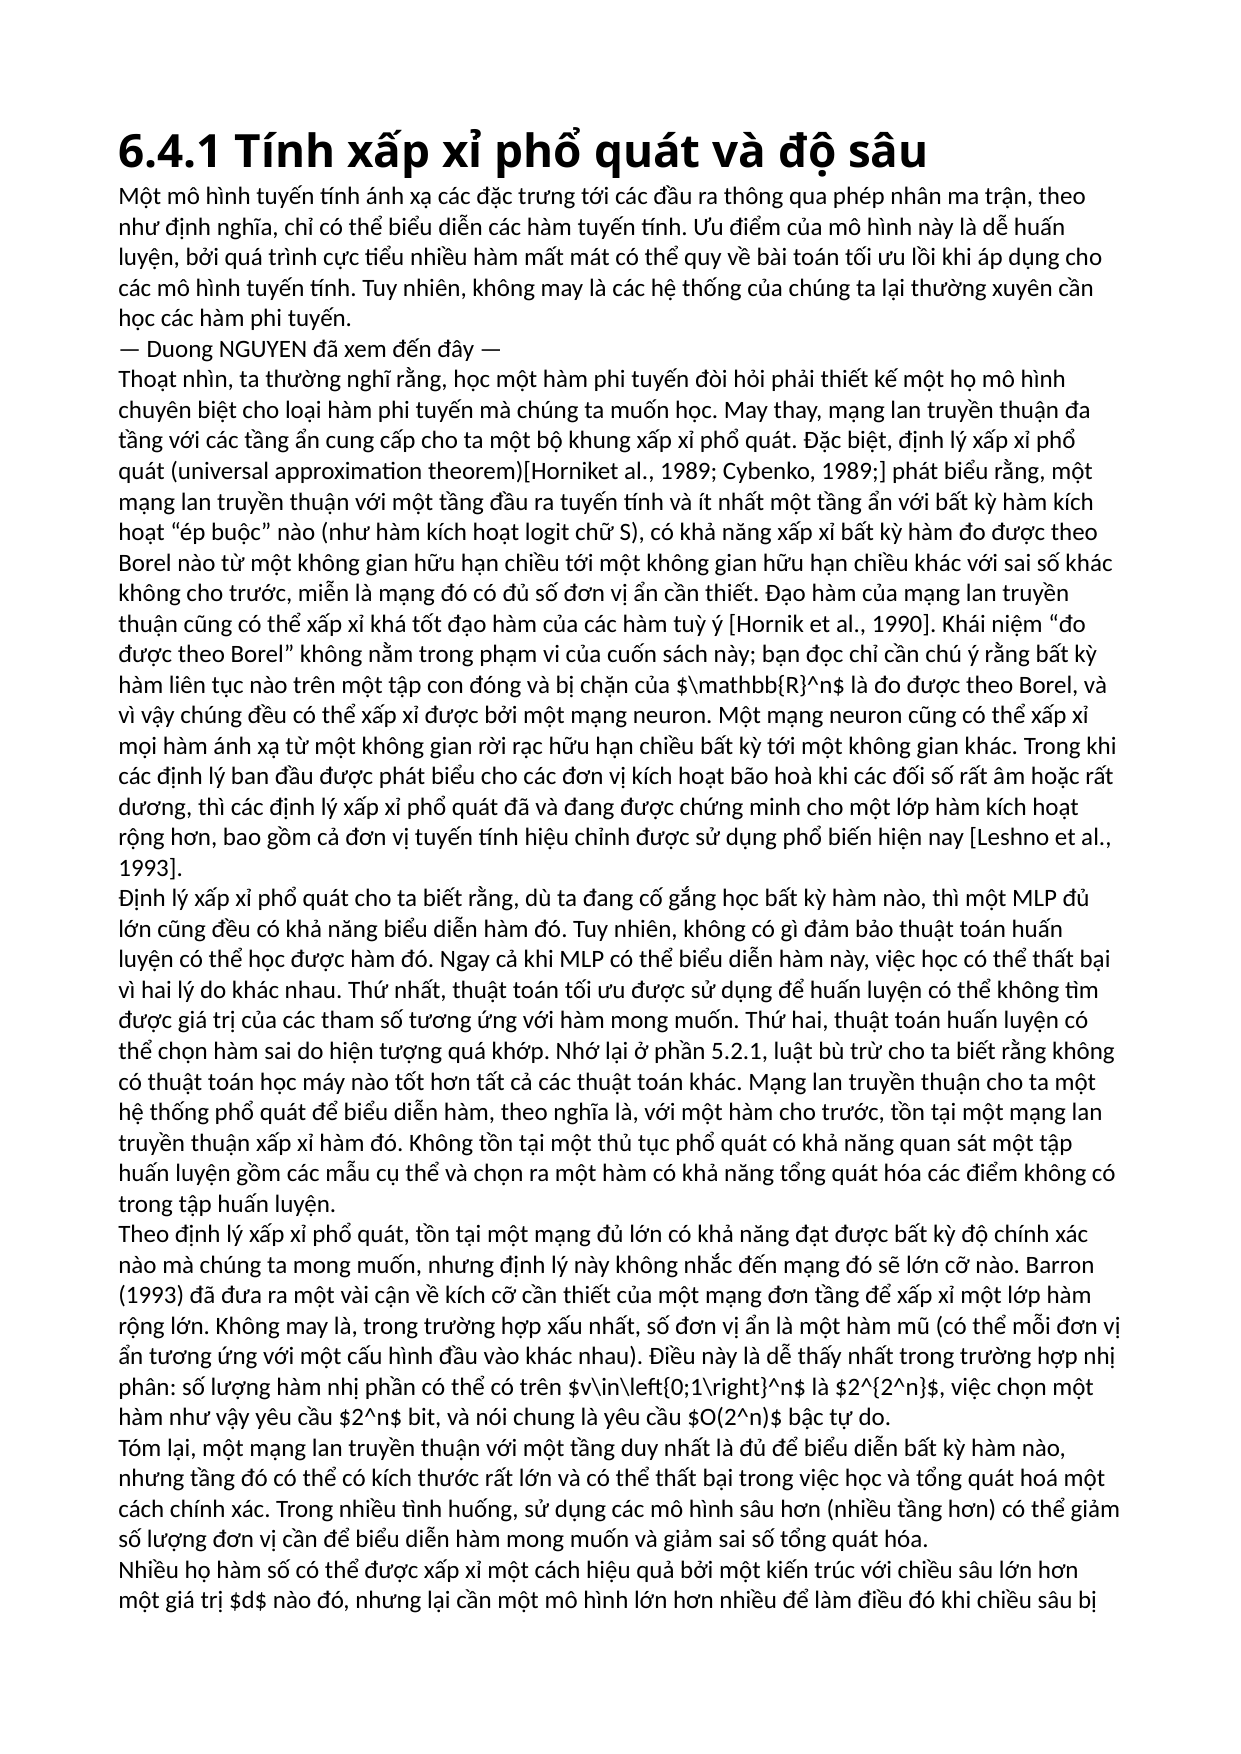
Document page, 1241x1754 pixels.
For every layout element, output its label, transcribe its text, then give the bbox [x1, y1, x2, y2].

text Tóm lại, một mạng lan truyền thuận với một tầng duy nhất là đủ để biểu diễn bất kỳ hàm nào, nhưng tầng đó có thể có kích thước rất lớn và có thể thất bại trong việc học và tổng quát hoá một cách chính xác. Trong nhiều tình huống, sử dụng các mô hình sâu hơn (nhiều tầng hơn) có thể giảm số lượng đơn vị cần để biểu diễn hàm mong muốn và giảm sai số tổng quát hóa. [118, 1432, 1122, 1554]
text Một mô hình tuyến tính ánh xạ các đặc trưng tới các đầu ra thông qua phép nhân ma trận, theo như định nghĩa, chỉ có thể biểu diễn các hàm tuyến tính. Ưu điểm của mô hình này là dễ huấn luyện, bởi quá trình cực tiểu nhiều hàm mất mát có thể quy về bài toán tối ưu lồi khi áp dụng cho các mô hình tuyến tính. Tuy nhiên, không may là các hệ thống của chúng ta lại thường xuyên cần học các hàm phi tuyến. [118, 181, 1122, 333]
text Thoạt nhìn, ta thường nghĩ rằng, học một hàm phi tuyến đòi hỏi phải thiết kế một họ mô hình chuyên biệt cho loại hàm phi tuyến mà chúng ta muốn học. May thay, mạng lan truyền thuận đa tầng với các tầng ẩn cung cấp cho ta một bộ khung xấp xỉ phổ quát. Đặc biệt, định lý xấp xỉ phổ quát (universal approximation theorem)[Horniket al., 1989; Cybenko, 1989;] phát biểu rằng, một mạng lan truyền thuận với một tầng đầu ra tuyến tính và ít nhất một tầng ẩn với bất kỳ hàm kích hoạt “ép buộc” nào (như hàm kích hoạt logit chữ S), có khả năng xấp xỉ bất kỳ hàm đo được theo Borel nào từ một không gian hữu hạn chiều tới một không gian hữu hạn chiều khác với sai số khác không cho trước, miễn là mạng đó có đủ số đơn vị ẩn cần thiết. Đạo hàm của mạng lan truyền thuận cũng có thể xấp xỉ khá tốt đạo hàm của các hàm tuỳ ý [Hornik et al., 1990]. Khái niệm “đo được theo Borel” không nằm trong phạm vi của cuốn sách này; bạn đọc chỉ cần chú ý rằng bất kỳ hàm liên tục nào trên một tập con đóng và bị chặn của $\mathbb{R}^n$ là đo được theo Borel, và vì vậy chúng đều có thể xấp xỉ được bởi một mạng neuron. Một mạng neuron cũng có thể xấp xỉ mọi hàm ánh xạ từ một không gian rời rạc hữu hạn chiều bất kỳ tới một không gian khác. Trong khi các định lý ban đầu được phát biểu cho các đơn vị kích hoạt bão hoà khi các đối số rất âm hoặc rất dương, thì các định lý xấp xỉ phổ quát đã và đang được chứng minh cho một lớp hàm kích hoạt rộng hơn, bao gồm cả đơn vị tuyến tính hiệu chỉnh được sử dụng phổ biến hiện nay [Leshno et al., 1993]. [118, 364, 1122, 882]
subtitle 6.4.1 Tính xấp xỉ phổ quát và độ sâu [118, 118, 1122, 181]
text Định lý xấp xỉ phổ quát cho ta biết rằng, dù ta đang cố gắng học bất kỳ hàm nào, thì một MLP đủ lớn cũng đều có khả năng biểu diễn hàm đó. Tuy nhiên, không có gì đảm bảo thuật toán huấn luyện có thể học được hàm đó. Ngay cả khi MLP có thể biểu diễn hàm này, việc học có thể thất bại vì hai lý do khác nhau. Thứ nhất, thuật toán tối ưu được sử dụng để huấn luyện có thể không tìm được giá trị của các tham số tương ứng với hàm mong muốn. Thứ hai, thuật toán huấn luyện có thể chọn hàm sai do hiện tượng quá khớp. Nhớ lại ở phần 5.2.1, luật bù trừ cho ta biết rằng không có thuật toán học máy nào tốt hơn tất cả các thuật toán khác. Mạng lan truyền thuận cho ta một hệ thống phổ quát để biểu diễn hàm, theo nghĩa là, với một hàm cho trước, tồn tại một mạng lan truyền thuận xấp xỉ hàm đó. Không tồn tại một thủ tục phổ quát có khả năng quan sát một tập huấn luyện gồm các mẫu cụ thể và chọn ra một hàm có khả năng tổng quát hóa các điểm không có trong tập huấn luyện. [118, 882, 1122, 1218]
text Theo định lý xấp xỉ phổ quát, tồn tại một mạng đủ lớn có khả năng đạt được bất kỳ độ chính xác nào mà chúng ta mong muốn, nhưng định lý này không nhắc đến mạng đó sẽ lớn cỡ nào. Barron (1993) đã đưa ra một vài cận về kích cỡ cần thiết của một mạng đơn tầng để xấp xỉ một lớp hàm rộng lớn. Không may là, trong trường hợp xấu nhất, số đơn vị ẩn là một hàm mũ (có thể mỗi đơn vị ẩn tương ứng với một cấu hình đầu vào khác nhau). Điều này là dễ thấy nhất trong trường hợp nhị phân: số lượng hàm nhị phần có thể có trên $v\in\left{0;1\right}^n$ là $2^{2^n}$, việc chọn một hàm như vậy yêu cầu $2^n$ bit, và nói chung là yêu cầu $O(2^n)$ bậc tự do. [118, 1218, 1122, 1432]
text Nhiều họ hàm số có thể được xấp xỉ một cách hiệu quả bởi một kiến trúc với chiều sâu lớn hơn một giá trị $d$ nào đó, nhưng lại cần một mô hình lớn hơn nhiều để làm điều đó khi chiều sâu bị [118, 1554, 1122, 1615]
text — Duong NGUYEN đã xem đến đây — [118, 333, 1122, 364]
